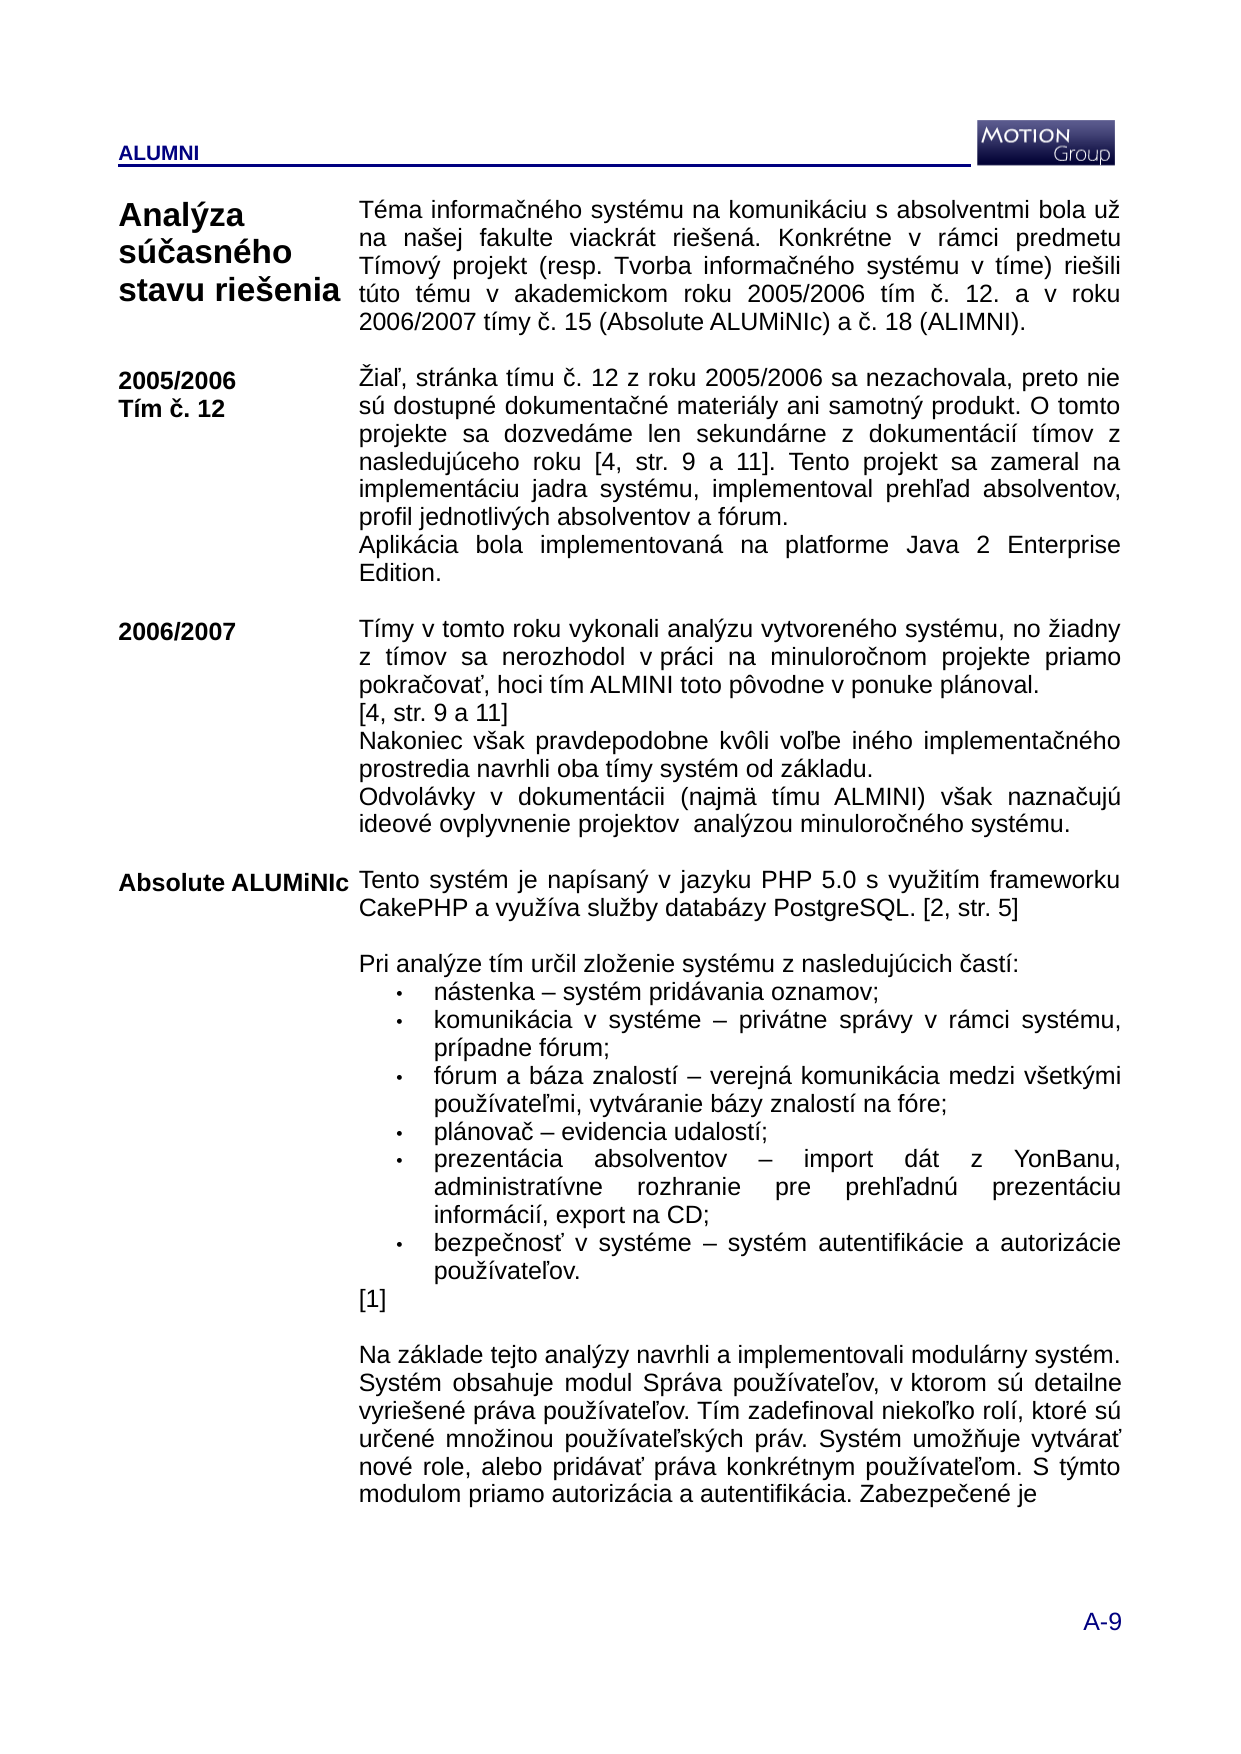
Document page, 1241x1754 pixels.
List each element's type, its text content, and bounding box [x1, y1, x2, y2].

list plánovač – evidencia udalostí; [396, 1117, 1122, 1145]
list bezpečnosť v systéme – systém autentifikácie a autorizácie používateľov. [396, 1229, 1122, 1285]
text Žiaľ, stránka tímu č. 12 z roku 2005/2006 sa nezachovala, preto nie sú dostupné dokumentačné materiály ani samotný produkt. O tomto projekte sa dozvedáme len sekundárne z dokumentácií tímov z nasledujúceho roku [4, str. 9 a 11]. Tento projekt sa zameral na implementáciu jadra systému, implementoval prehľad absolventov, profil jednotlivých absolventov a fórum. [358, 364, 1122, 531]
list prezentácia absolventov – import dát z YonBanu, administratívne rozhranie pre prehľadnú prezentáciu informácií, export na CD; [396, 1145, 1122, 1229]
list komunikácia v systéme – privátne správy v rámci systému, prípadne fórum; [396, 1006, 1122, 1062]
text Téma informačného systému na komunikáciu s absolventmi bola už na našej fakulte viackrát riešená. Konkrétne v rámci predmetu Tímový projekt (resp. Tvorba informačného systému v tíme) riešili túto tému v akademickom roku 2005/2006 tím č. 12. a v roku 2006/2007 tímy č. 15 (Absolute ALUMiNIc) a č. 18 (ALIMNI). [358, 196, 1122, 336]
subtitle Analýza súčasného stavu riešenia [118, 196, 358, 308]
text Tento systém je napísaný v jazyku PHP 5.0 s využitím frameworku CakePHP a využíva služby databázy PostgreSQL. [2, str. 5] [358, 866, 1122, 922]
text [4, str. 9 a 11] [358, 699, 1122, 727]
text [1] [358, 1285, 1122, 1313]
subtitle 2005/2006 [118, 366, 358, 394]
text Na základe tejto analýzy navrhli a implementovali modulárny systém. [358, 1341, 1122, 1369]
text Odvolávky v dokumentácii (najmä tímu ALMINI) však naznačujú ideové ovplyvnenie projektov analýzou minuloročného systému. [358, 782, 1122, 838]
picture [971, 112, 1122, 172]
text Tímy v tomto roku vykonali analýzu vytvoreného systému, no žiadny z tímov sa nerozhodol v práci na minuloročnom projekte priamo pokračovať, hoci tím ALMINI toto pôvodne v ponuke plánoval. [358, 615, 1122, 699]
text Pri analýze tím určil zloženie systému z nasledujúcich častí: [358, 950, 1122, 978]
subtitle Tím č. 12 [118, 394, 358, 422]
text Systém obsahuje modul Správa používateľov, v ktorom sú detailne vyriešené práva používateľov. Tím zadefinoval niekoľko rolí, ktoré sú určené množinou používateľských práv. Systém umožňuje vytvárať nové role, alebo pridávať práva konkrétnym používateľom. S týmto modulom priamo autorizácia a autentifikácia. Zabezpečené je [358, 1369, 1122, 1508]
list fórum a báza znalostí – verejná komunikácia medzi všetkými používateľmi, vytváranie bázy znalostí na fóre; [396, 1062, 1122, 1117]
text Aplikácia bola implementovaná na platforme Java 2 Enterprise Edition. [358, 531, 1122, 587]
subtitle Absolute ALUMiNIc [118, 869, 358, 897]
subtitle 2006/2007 [118, 618, 358, 646]
text Nakoniec však pravdepodobne kvôli voľbe iného implementačného prostredia navrhli oba tímy systém od základu. [358, 727, 1122, 782]
list nástenka – systém pridávania oznamov; [396, 978, 1122, 1006]
